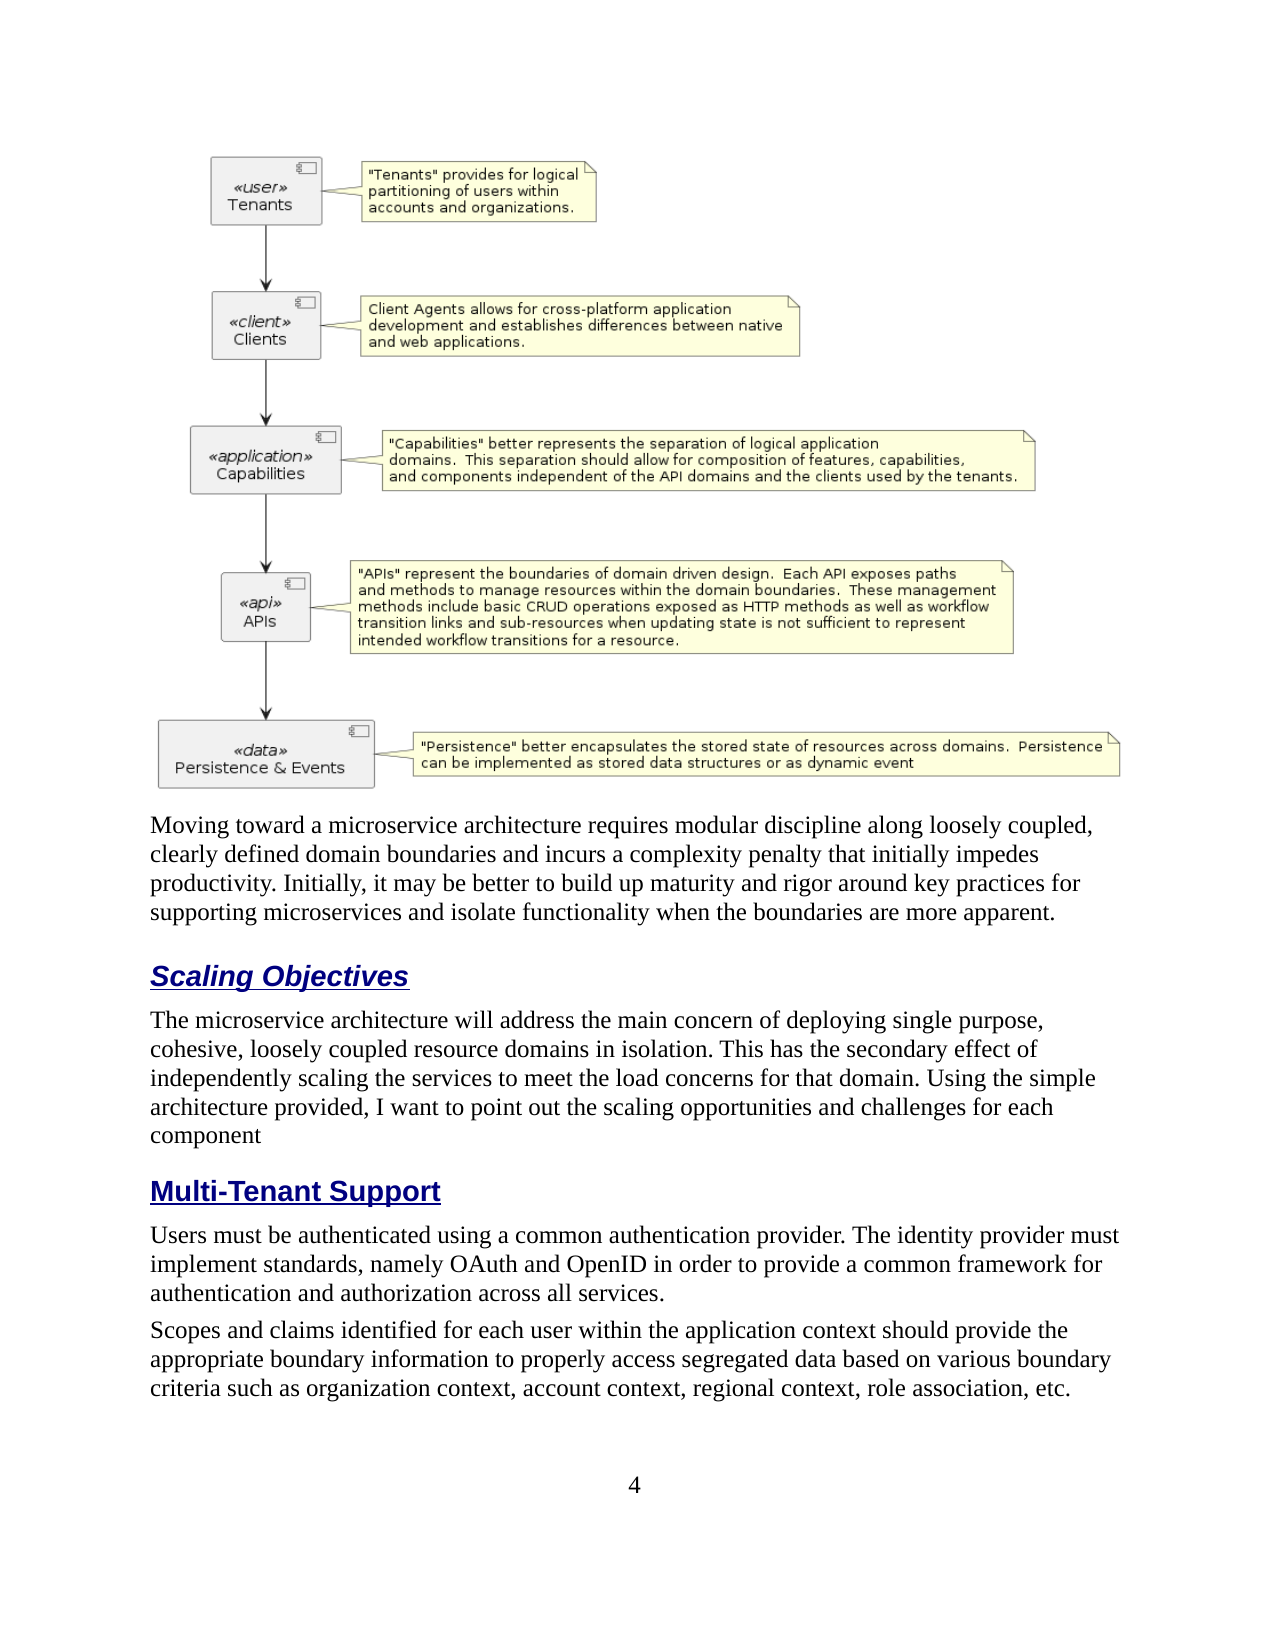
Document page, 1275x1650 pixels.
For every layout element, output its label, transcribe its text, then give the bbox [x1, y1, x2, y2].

text Users must be authenticated using a common authentication provider. The identity provider must implement standards, namely OAuth and OpenID in order to provide a common framework for authentication and authorization across all services. [150, 1220, 1125, 1306]
picture [150, 150, 1125, 793]
text The microservice architecture will address the main concern of deploying single purpose, cohesive, loosely coupled resource domains in isolation. This has the secondary effect of independently scaling the services to meet the load concerns for that domain. Using the simple architecture provided, I want to point out the scaling opportunities and challenges for each component [150, 1005, 1125, 1149]
subtitle Scaling Objectives [150, 959, 1125, 993]
text Moving toward a microservice architecture requires modular discipline along loosely coupled, clearly defined domain boundaries and incurs a complexity penalty that initially impedes productivity. Initially, it may be better to build up maturity and rigor around key practices for supporting microservices and isolate functionality when the boundaries are more apparent. [150, 810, 1125, 925]
text Scopes and claims identified for each user within the application context should provide the appropriate boundary information to properly access segregated data based on various boundary criteria such as organization context, account context, regional context, role association, etc. [150, 1315, 1125, 1402]
subtitle Multi-Tenant Support [150, 1174, 1125, 1208]
